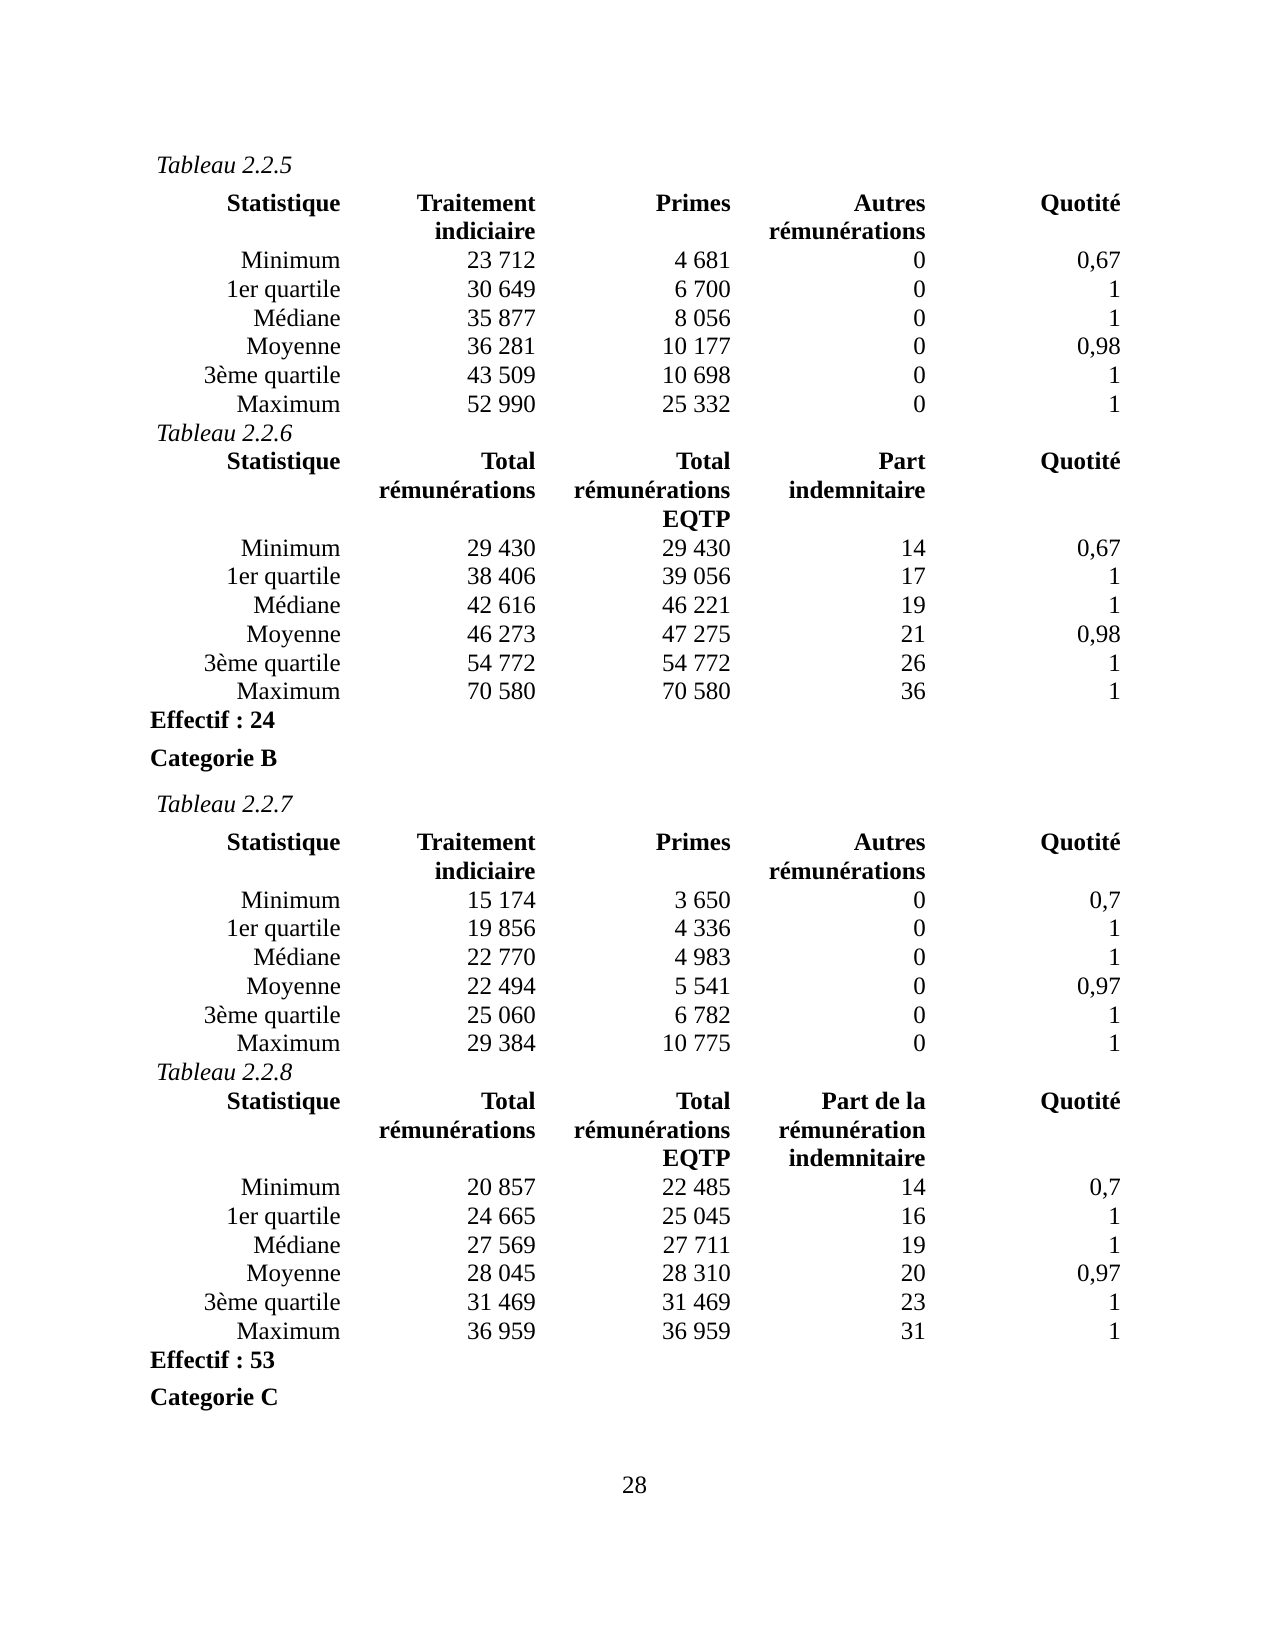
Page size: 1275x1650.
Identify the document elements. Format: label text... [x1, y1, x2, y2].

text Categorie B [150, 743, 1125, 772]
table_cell 27 569 [345, 1230, 540, 1258]
table_cell 0 [735, 914, 930, 942]
table_cell 23 [735, 1287, 930, 1316]
table_cell 1 [930, 648, 1125, 676]
text Tableau 2.2.8 [150, 1057, 1125, 1086]
table_cell 46 273 [345, 619, 540, 648]
table_cell 20 857 [345, 1172, 540, 1201]
table_cell 29 384 [345, 1029, 540, 1057]
table_header Statistique [150, 1086, 345, 1172]
text Tableau 2.2.7 [150, 789, 1125, 818]
table_cell 0,97 [930, 1259, 1125, 1287]
table_header Statistique [150, 827, 345, 885]
table_cell 0 [735, 274, 930, 303]
table_header Total rémunérations [345, 446, 540, 533]
table_cell 35 877 [345, 303, 540, 331]
table_cell 6 700 [540, 274, 735, 303]
table_cell 19 [735, 1230, 930, 1258]
table_cell 0,7 [930, 1172, 1125, 1201]
table_cell 36 959 [540, 1316, 735, 1345]
table_cell 36 281 [345, 331, 540, 360]
table_header Part indemnitaire [735, 446, 930, 533]
table_cell 14 [735, 533, 930, 561]
table_cell 10 698 [540, 360, 735, 389]
table_cell 10 177 [540, 331, 735, 360]
table_cell 25 045 [540, 1201, 735, 1230]
table_cell 0,98 [930, 619, 1125, 648]
table_cell Moyenne [150, 1259, 345, 1287]
table_cell 1er quartile [150, 914, 345, 942]
table_cell 31 [735, 1316, 930, 1345]
table_cell 17 [735, 561, 930, 590]
table_cell Médiane [150, 1230, 345, 1258]
table_cell 0 [735, 303, 930, 331]
table_cell 29 430 [345, 533, 540, 561]
table_header Autres rémunérations [735, 188, 930, 245]
table_cell 42 616 [345, 590, 540, 619]
table_cell 14 [735, 1172, 930, 1201]
table_cell Médiane [150, 590, 345, 619]
table_cell 70 580 [345, 676, 540, 705]
table_cell 22 770 [345, 942, 540, 971]
table_cell 43 509 [345, 360, 540, 389]
table_cell 52 990 [345, 389, 540, 418]
table_cell 3ème quartile [150, 360, 345, 389]
table_cell Moyenne [150, 619, 345, 648]
table_cell Moyenne [150, 971, 345, 1000]
table_cell 36 [735, 676, 930, 705]
text Effectif : 24 [150, 705, 1125, 734]
table_cell Médiane [150, 303, 345, 331]
table_cell Minimum [150, 1172, 345, 1201]
table_cell 1 [930, 561, 1125, 590]
table_cell 15 174 [345, 885, 540, 913]
table_cell 39 056 [540, 561, 735, 590]
table_header Autres rémunérations [735, 827, 930, 885]
table_cell 1 [930, 590, 1125, 619]
table_cell 1 [930, 1029, 1125, 1057]
table_cell 46 221 [540, 590, 735, 619]
table_cell 1 [930, 914, 1125, 942]
table_cell 1 [930, 942, 1125, 971]
table_cell Maximum [150, 1029, 345, 1057]
table_cell 0 [735, 245, 930, 274]
table_header Part de la rémunération indemnitaire [735, 1086, 930, 1172]
table_cell 1 [930, 360, 1125, 389]
table_cell 3 650 [540, 885, 735, 913]
table_cell 28 045 [345, 1259, 540, 1287]
table_cell 6 782 [540, 1000, 735, 1028]
table_header Traitement indiciaire [345, 188, 540, 245]
table_cell Médiane [150, 942, 345, 971]
table_cell 21 [735, 619, 930, 648]
table_cell 54 772 [540, 648, 735, 676]
text Effectif : 53 [150, 1345, 1125, 1373]
table_cell 30 649 [345, 274, 540, 303]
table_cell 24 665 [345, 1201, 540, 1230]
text Categorie C [150, 1382, 1125, 1411]
table_cell 1 [930, 676, 1125, 705]
table_cell 4 681 [540, 245, 735, 274]
table_cell 29 430 [540, 533, 735, 561]
table_cell 3ème quartile [150, 1287, 345, 1316]
table_cell 1 [930, 274, 1125, 303]
table_cell 1 [930, 389, 1125, 418]
table_cell Minimum [150, 885, 345, 913]
table_header Primes [540, 188, 735, 245]
table_cell 1er quartile [150, 274, 345, 303]
table_cell 1 [930, 1287, 1125, 1316]
table_header Quotité [930, 446, 1125, 533]
table_cell 25 060 [345, 1000, 540, 1028]
table_cell Moyenne [150, 331, 345, 360]
table_cell Maximum [150, 1316, 345, 1345]
text Tableau 2.2.6 [150, 418, 1125, 446]
table_cell 22 485 [540, 1172, 735, 1201]
table_header Statistique [150, 188, 345, 245]
table_cell 20 [735, 1259, 930, 1287]
table_cell 70 580 [540, 676, 735, 705]
table_cell 1 [930, 1316, 1125, 1345]
table_cell 25 332 [540, 389, 735, 418]
table_cell 0,67 [930, 533, 1125, 561]
table_cell 54 772 [345, 648, 540, 676]
table_cell Maximum [150, 676, 345, 705]
table_cell 28 310 [540, 1259, 735, 1287]
table_cell 0 [735, 360, 930, 389]
table_cell 16 [735, 1201, 930, 1230]
table_cell 36 959 [345, 1316, 540, 1345]
table_cell 26 [735, 648, 930, 676]
table_header Total rémunérations EQTP [540, 446, 735, 533]
table_cell 23 712 [345, 245, 540, 274]
table_cell 1 [930, 1201, 1125, 1230]
table_cell 0 [735, 1029, 930, 1057]
table_cell 10 775 [540, 1029, 735, 1057]
table_header Total rémunérations EQTP [540, 1086, 735, 1172]
table_cell Minimum [150, 533, 345, 561]
table_cell 0 [735, 1000, 930, 1028]
table_cell 3ème quartile [150, 648, 345, 676]
table_cell 0 [735, 331, 930, 360]
table_cell 0,67 [930, 245, 1125, 274]
table_cell 0 [735, 885, 930, 913]
table_cell 1 [930, 303, 1125, 331]
table_cell Minimum [150, 245, 345, 274]
table_header Primes [540, 827, 735, 885]
table_cell 0,98 [930, 331, 1125, 360]
table_header Quotité [930, 827, 1125, 885]
table_cell 22 494 [345, 971, 540, 1000]
table_cell 0 [735, 942, 930, 971]
table_header Statistique [150, 446, 345, 533]
table_header Total rémunérations [345, 1086, 540, 1172]
table_cell 3ème quartile [150, 1000, 345, 1028]
text Tableau 2.2.5 [150, 150, 1125, 179]
table_cell 1er quartile [150, 1201, 345, 1230]
table_cell 27 711 [540, 1230, 735, 1258]
table_cell 1er quartile [150, 561, 345, 590]
table_header Quotité [930, 188, 1125, 245]
table_cell 19 [735, 590, 930, 619]
table_cell 0 [735, 389, 930, 418]
table_cell 47 275 [540, 619, 735, 648]
table_cell 31 469 [345, 1287, 540, 1316]
table_cell 38 406 [345, 561, 540, 590]
table_cell 4 336 [540, 914, 735, 942]
table_cell 1 [930, 1000, 1125, 1028]
table_cell 0,7 [930, 885, 1125, 913]
table_header Traitement indiciaire [345, 827, 540, 885]
table_cell 31 469 [540, 1287, 735, 1316]
table_cell 19 856 [345, 914, 540, 942]
table_cell 5 541 [540, 971, 735, 1000]
table_cell 4 983 [540, 942, 735, 971]
table_cell 8 056 [540, 303, 735, 331]
table_cell 0 [735, 971, 930, 1000]
table_header Quotité [930, 1086, 1125, 1172]
table_cell Maximum [150, 389, 345, 418]
table_cell 1 [930, 1230, 1125, 1258]
table_cell 0,97 [930, 971, 1125, 1000]
